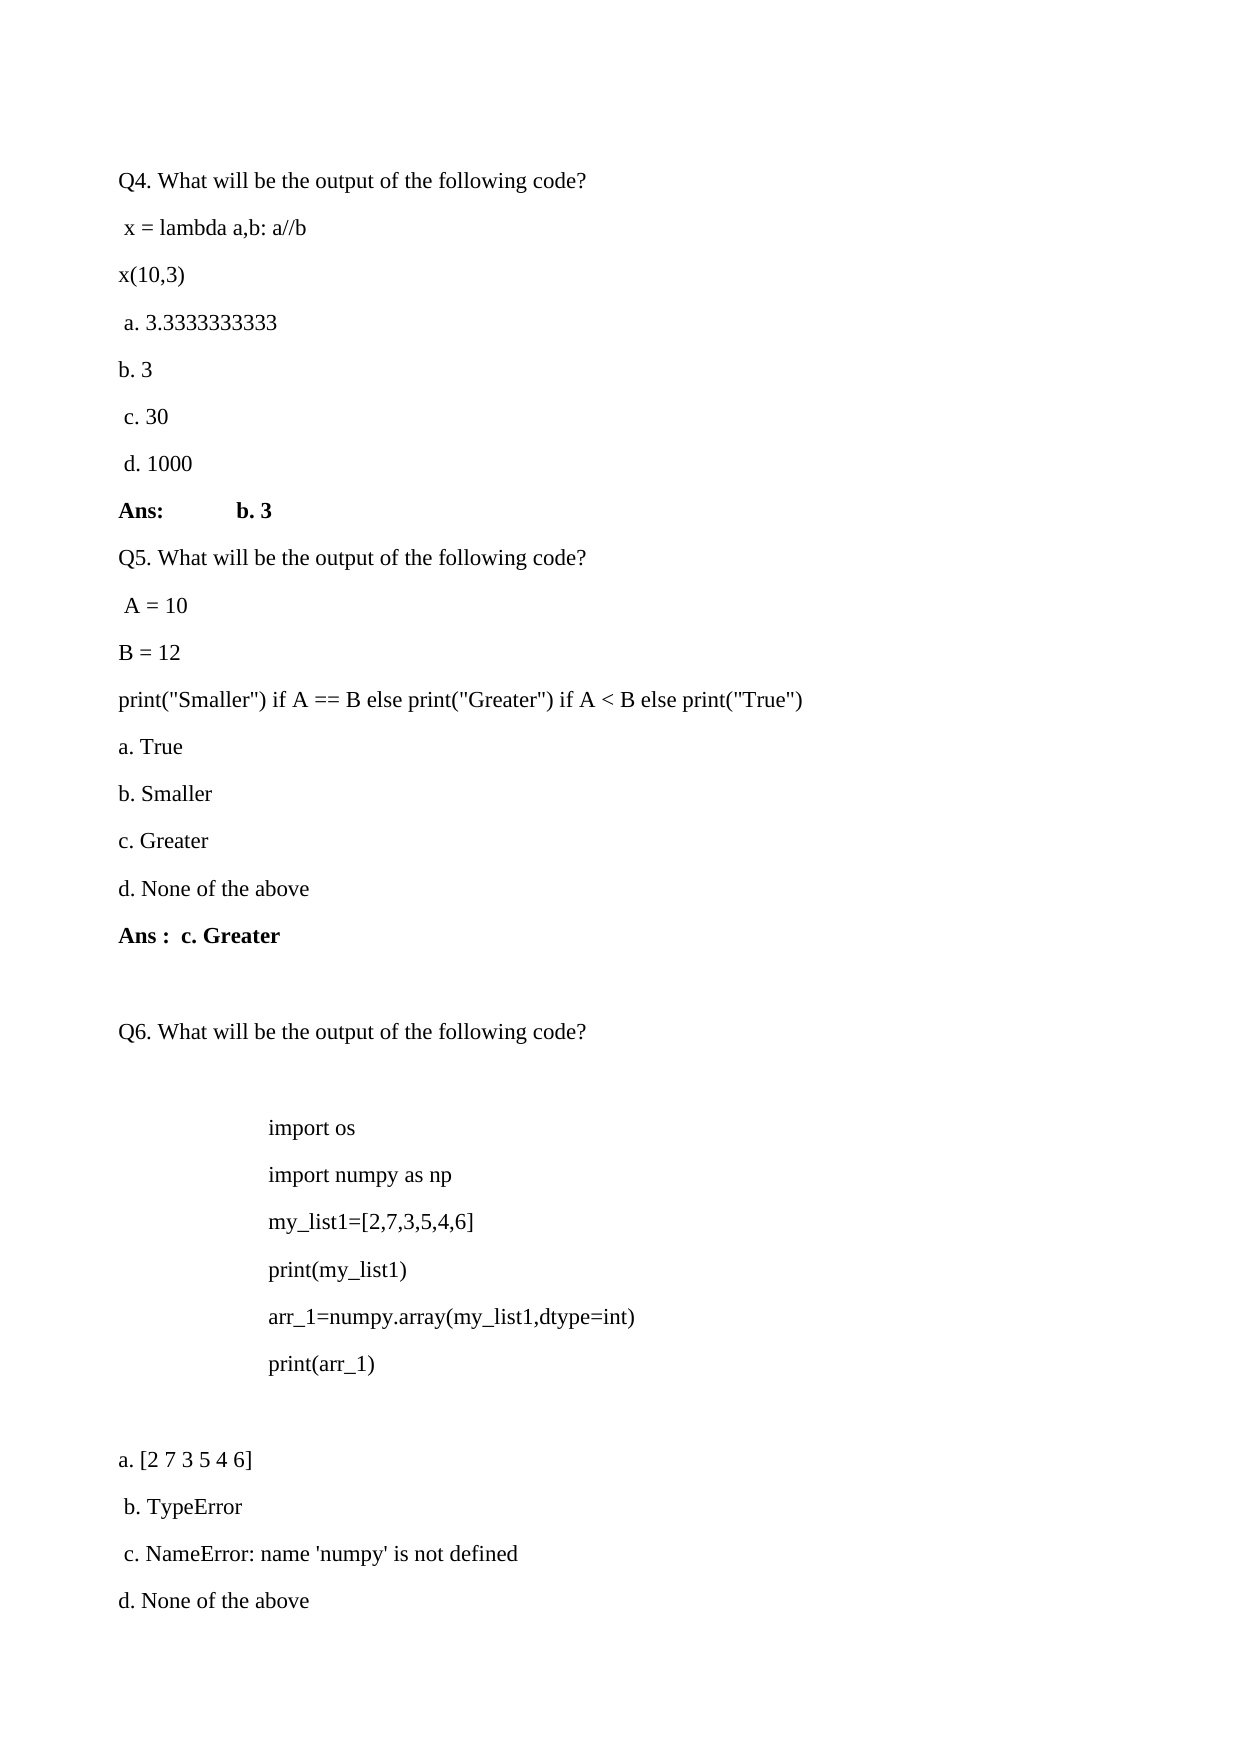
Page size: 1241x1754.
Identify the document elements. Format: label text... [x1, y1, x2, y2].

text x(10,3) [118, 261, 1122, 288]
text print(my_list1) [268, 1256, 1122, 1282]
text import os [268, 1114, 1122, 1140]
text B = 12 [118, 639, 1122, 665]
text Ans: b. 3 [118, 497, 1122, 524]
text a. True [118, 733, 1122, 759]
text b. TypeError [118, 1493, 1122, 1519]
text x = lambda a,b: a//b [118, 214, 1122, 241]
text import numpy as np [268, 1161, 1122, 1188]
text arr_1=numpy.array(my_list1,dtype=int) [268, 1303, 1122, 1329]
text Q6. What will be the output of the following code? [118, 1018, 1122, 1044]
text d. None of the above [118, 1588, 1122, 1614]
text Q4. What will be the output of the following code? [118, 167, 1122, 193]
text b. 3 [118, 356, 1122, 382]
text b. Smaller [118, 780, 1122, 807]
text c. 30 [118, 403, 1122, 429]
text my_list1=[2,7,3,5,4,6] [268, 1208, 1122, 1235]
text Q5. What will be the output of the following code? [118, 544, 1122, 571]
text d. 1000 [118, 450, 1122, 476]
text a. [2 7 3 5 4 6] [118, 1446, 1122, 1472]
text d. None of the above [118, 875, 1122, 901]
text print("Smaller") if A == B else print("Greater") if A < B else print("True") [118, 686, 1122, 712]
text print(arr_1) [268, 1350, 1122, 1376]
text c. NameError: name 'numpy' is not defined [118, 1540, 1122, 1567]
text a. 3.3333333333 [118, 308, 1122, 335]
text Ans : c. Greater [118, 922, 1122, 948]
text A = 10 [118, 592, 1122, 618]
text c. Greater [118, 828, 1122, 854]
